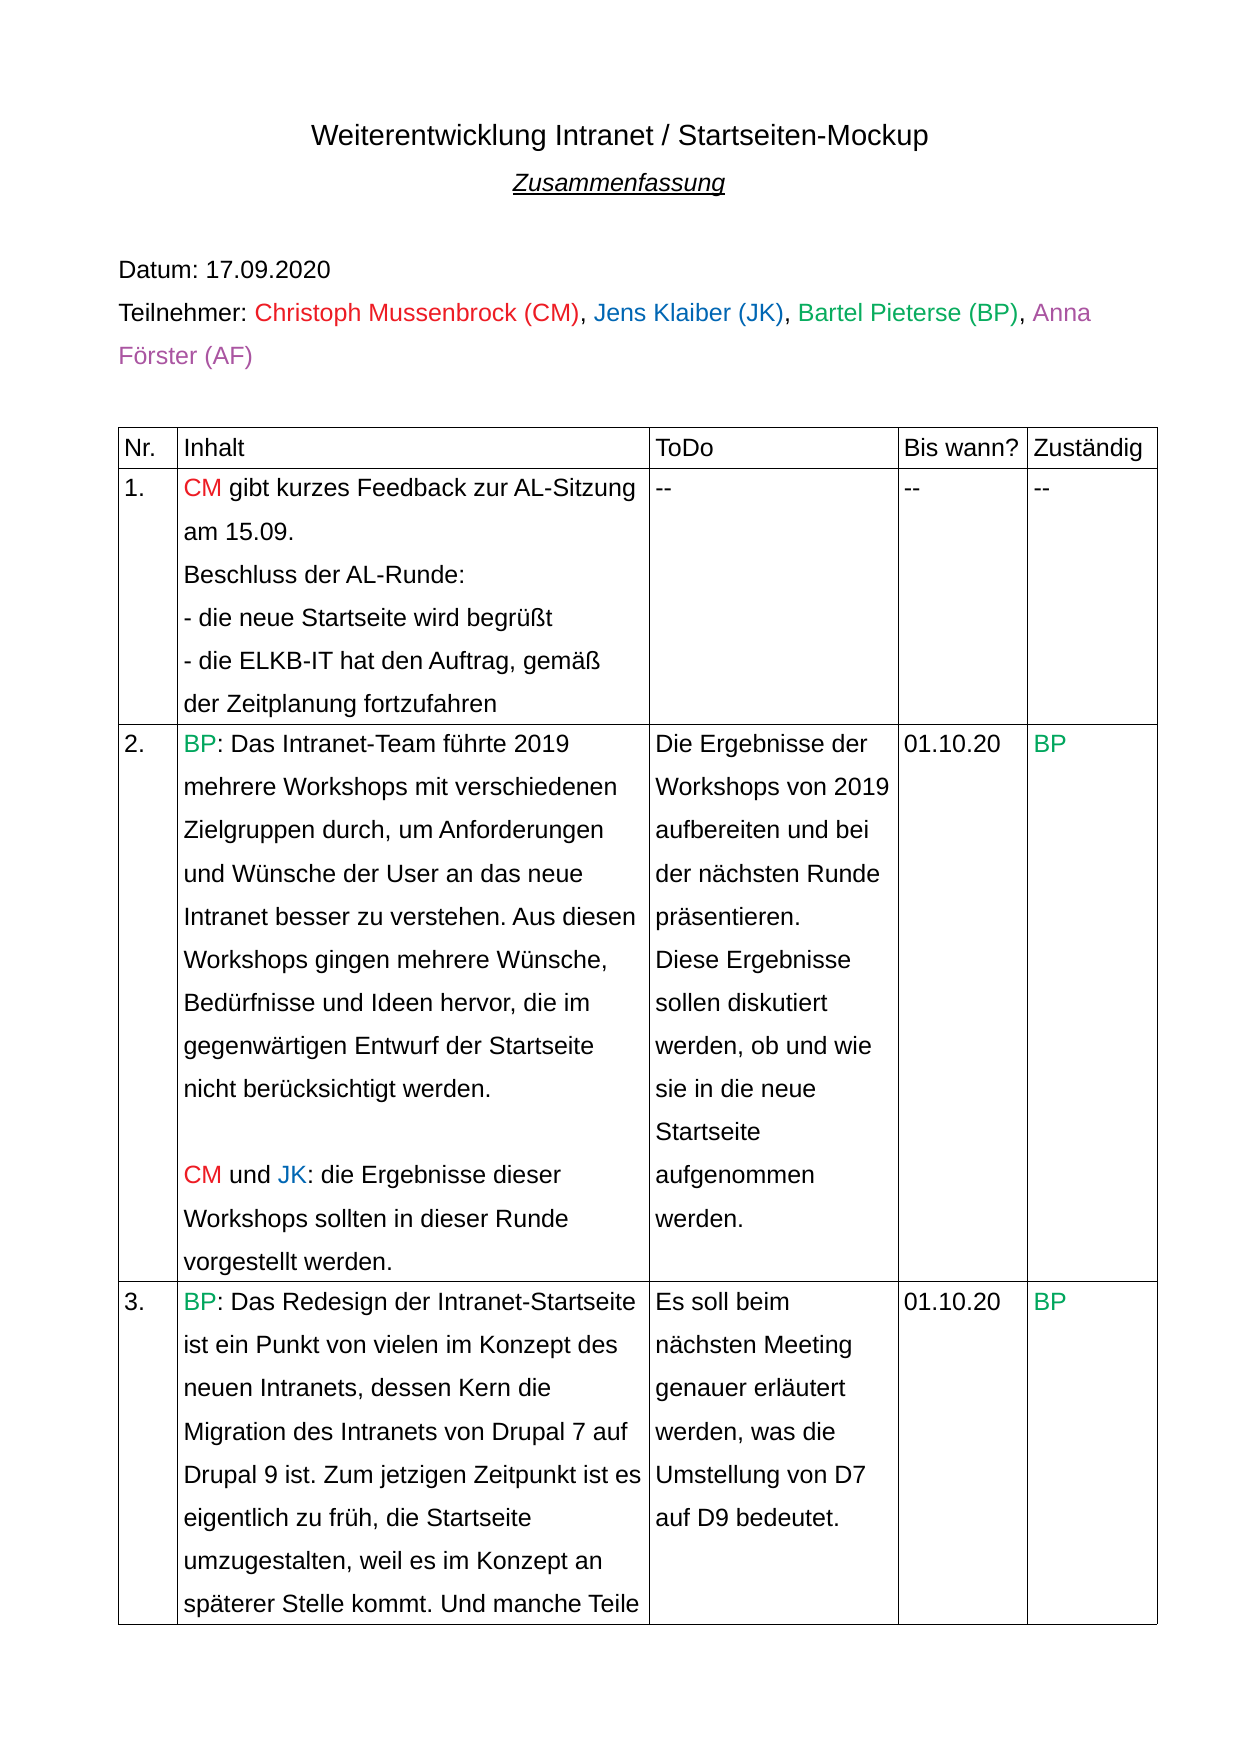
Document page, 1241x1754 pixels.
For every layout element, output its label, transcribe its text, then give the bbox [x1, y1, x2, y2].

table_cell 01.10.20 [899, 1282, 1027, 1623]
table_cell Die Ergebnisse der Workshops von 2019 aufbereiten und bei der nächsten Runde präsentieren. Diese Ergebnisse sollen diskutiert werden, ob und wie sie in die neue Startseite aufgenommen werden. [650, 725, 898, 1281]
table_cell BP [1028, 1282, 1157, 1623]
table_header Nr. [119, 428, 177, 467]
table_cell -- [1028, 469, 1157, 723]
table_header Bis wann? [899, 428, 1027, 467]
table_header Zuständig [1028, 428, 1157, 467]
table_cell -- [899, 469, 1027, 723]
text Teilnehmer: Christoph Mussenbrock (CM), Jens Klaiber (JK), Bartel Pieterse (BP), Anna Förster (AF) [118, 298, 1122, 370]
table_cell BP [1028, 725, 1157, 1281]
table_cell -- [650, 469, 898, 723]
table_cell 2. [119, 725, 177, 1281]
table_cell Es soll beim nächsten Meeting genauer erläutert werden, was die Umstellung von D7 auf D9 bedeutet. [650, 1282, 898, 1623]
table_cell 01.10.20 [899, 725, 1027, 1281]
text Datum: 17.09.2020 [118, 255, 1122, 283]
text Weiterentwicklung Intranet / Startseiten-Mockup [118, 118, 1122, 152]
table_cell 1. [119, 469, 177, 723]
table_cell 3. [119, 1282, 177, 1623]
table_cell CM gibt kurzes Feedback zur AL-Sitzung am 15.09. Beschluss der AL-Runde: - die neue Startseite wird begrüßt - die ELKB-IT hat den Auftrag, gemäß der Zeitplanung fortzufahren [178, 469, 649, 723]
table_cell BP: Das Intranet-Team führte 2019 mehrere Workshops mit verschiedenen Zielgruppen durch, um Anforderungen und Wünsche der User an das neue Intranet besser zu verstehen. Aus diesen Workshops gingen mehrere Wünsche, Bedürfnisse und Ideen hervor, die im gegenwärtigen Entwurf der Startseite nicht berücksichtigt werden. CM und JK: die Ergebnisse dieser Workshops sollten in dieser Runde vorgestellt werden. [178, 725, 649, 1281]
table_header Inhalt [178, 428, 649, 467]
text Zusammenfassung [118, 168, 1122, 197]
table_cell BP: Das Redesign der Intranet-Startseite ist ein Punkt von vielen im Konzept des neuen Intranets, dessen Kern die Migration des Intranets von Drupal 7 auf Drupal 9 ist. Zum jetzigen Zeitpunkt ist es eigentlich zu früh, die Startseite umzugestalten, weil es im Konzept an späterer Stelle kommt. Und manche Teile [178, 1282, 649, 1623]
table_header ToDo [650, 428, 898, 467]
